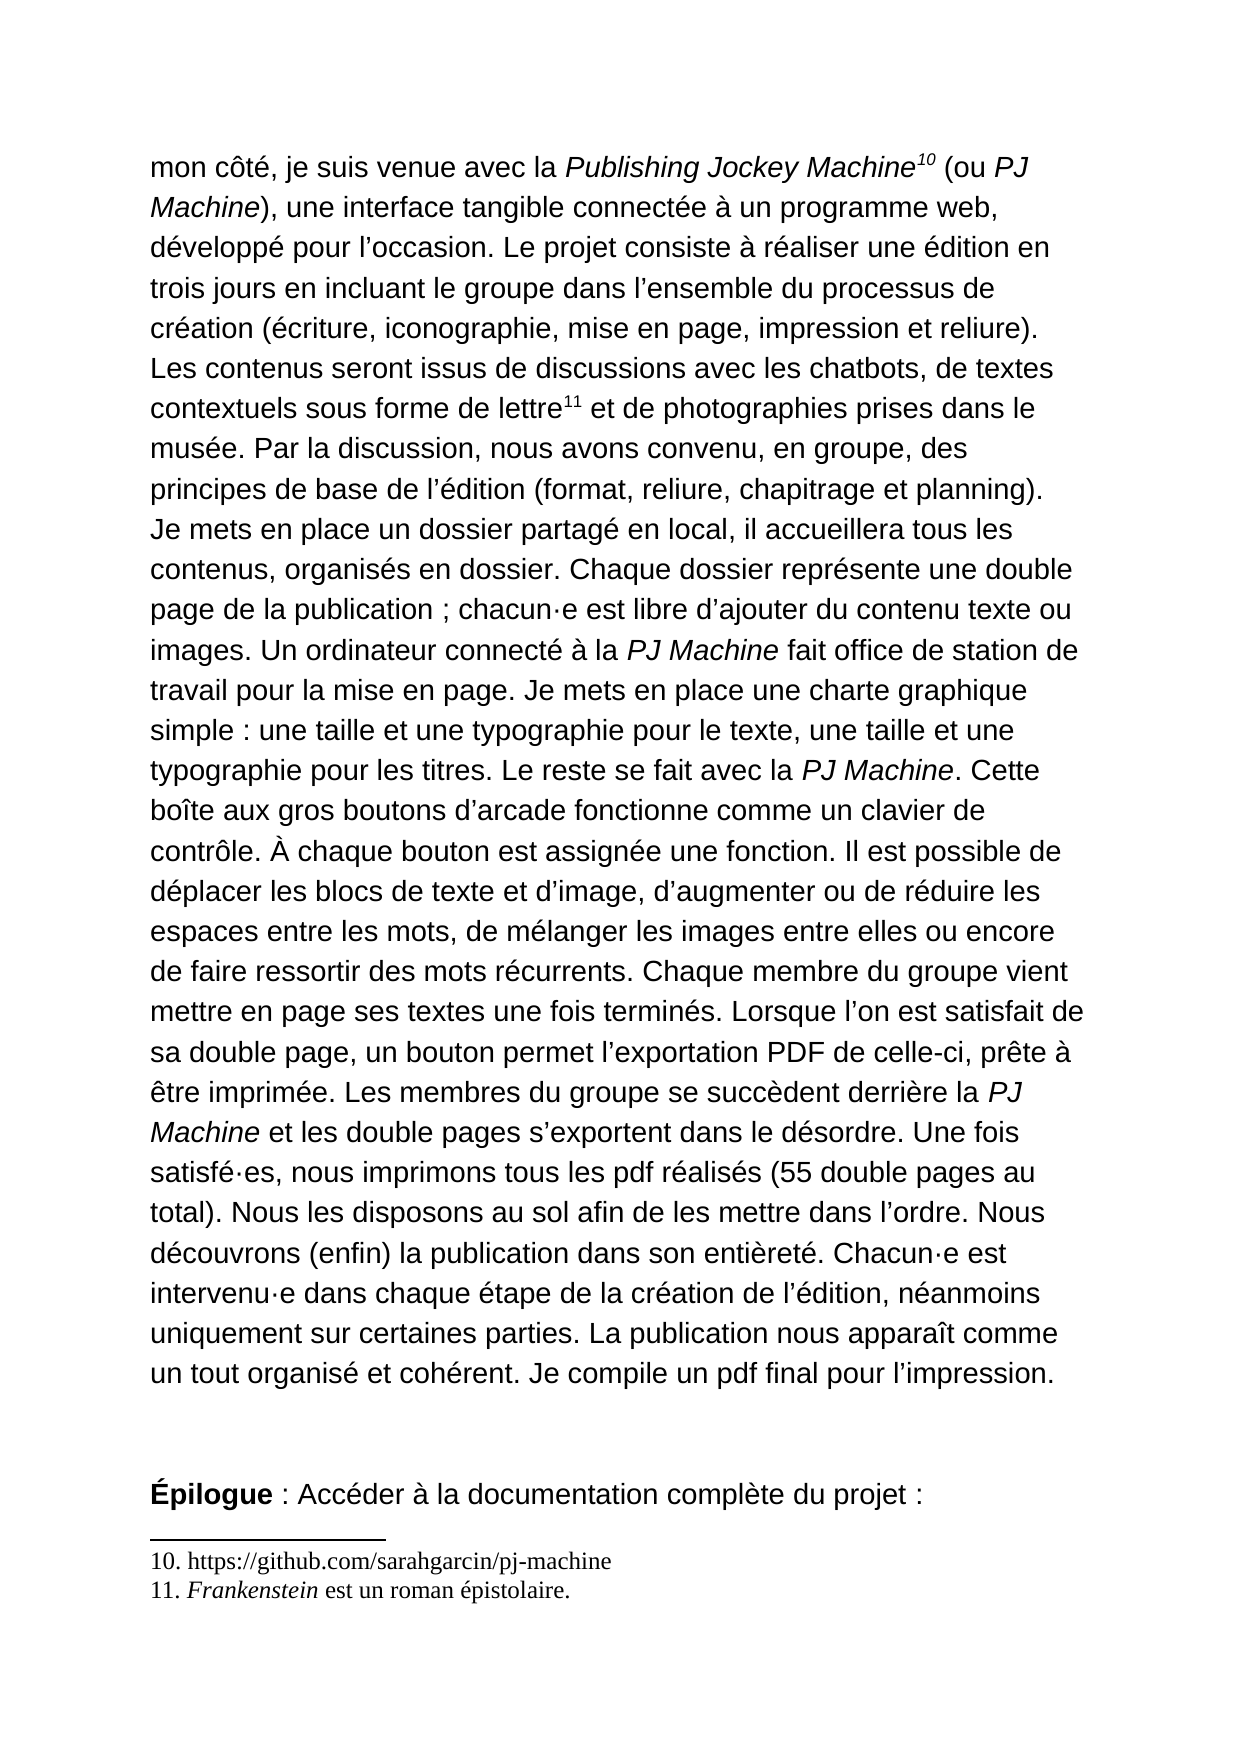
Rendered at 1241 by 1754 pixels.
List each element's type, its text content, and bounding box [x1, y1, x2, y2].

text Nous venons de passer la nuit dans les bureaux du musée d’histoire naturelle de Berne (Suisse) à imprimer, plier et relier 100 exemplaires de l’édition Frankenstein Revisited. Avec Piero, James, Anne, Catherine et An, nous sommes en résidence depuis quelques jours dans le musée, en compagnie d’animaux empaillés. Nous avons été invité·es à participer au festival Mad Scientist, organisé par Roland Fisher. Piero, James, Anne, Catherine et An sont venus avec leurs chatbots inspirés du livre Frankenstein; or, the Modern Prometheus de Mary Shelley. De mon côté, je suis venue avec la Publishing Jockey Machine (ou PJ Machine), une interface tangible connectée à un programme web, développé pour l’occasion. Le projet consiste à réaliser une édition en trois jours en incluant le groupe dans l’ensemble du processus de création (écriture, iconographie, mise en page, impression et reliure). Les contenus seront issus de discussions avec les chatbots, de textes contextuels sous forme de lettre et de photographies prises dans le musée. Par la discussion, nous avons convenu, en groupe, des principes de base de l’édition (format, reliure, chapitrage et planning). Je mets en place un dossier partagé en local, il accueillera tous les contenus, organisés en dossier. Chaque dossier représente une double page de la publication ; chacun·e est libre d’ajouter du contenu texte ou images. Un ordinateur connecté à la PJ Machine fait office de station de travail pour la mise en page. Je mets en place une charte graphique simple : une taille et une typographie pour le texte, une taille et une typographie pour les titres. Le reste se fait avec la PJ Machine. Cette boîte aux gros boutons d’arcade fonctionne comme un clavier de contrôle. À chaque bouton est assignée une fonction. Il est possible de déplacer les blocs de texte et d’image, d’augmenter ou de réduire les espaces entre les mots, de mélanger les images entre elles ou encore de faire ressortir des mots récurrents. Chaque membre du groupe vient mettre en page ses textes une fois terminés. Lorsque l’on est satisfait de sa double page, un bouton permet l’exportation PDF de celle-ci, prête à être imprimée. Les membres du groupe se succèdent derrière la PJ Machine et les double pages s’exportent dans le désordre. Une fois satisfé·es, nous imprimons tous les pdf réalisés (55 double pages au total). Nous les disposons au sol afin de les mettre dans l’ordre. Nous découvrons (enfin) la publication dans son entièreté. Chacun·e est intervenu·e dans chaque étape de la création de l’édition, néanmoins uniquement sur certaines parties. La publication nous apparaît comme un tout organisé et cohérent. Je compile un pdf final pour l’impression. [150, 150, 1090, 1390]
text Épilogue : Accéder à la documentation complète du projet : [150, 1477, 1090, 1510]
text . https://github.com/sarahgarcin/pj-machine [150, 1546, 1090, 1575]
text . Frankenstein est un roman épistolaire. [150, 1575, 1090, 1604]
